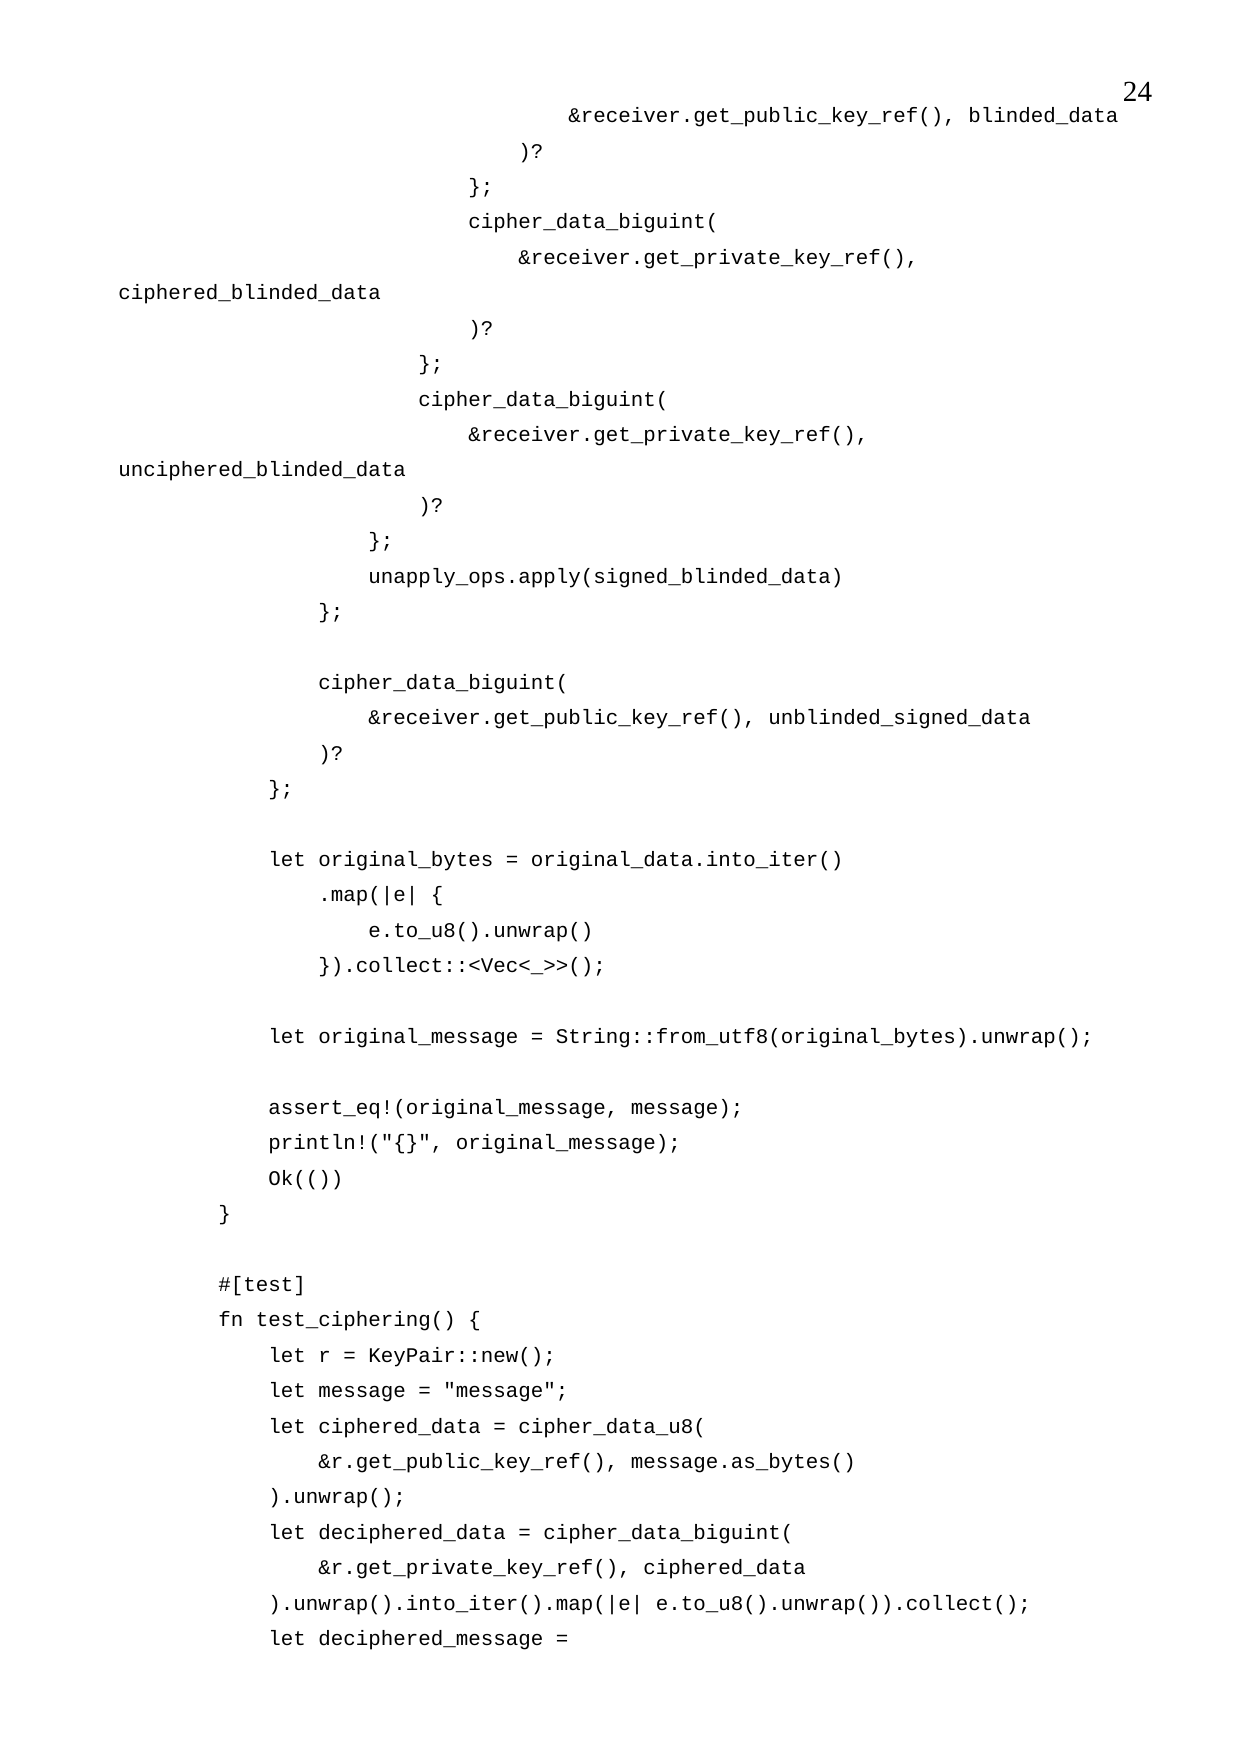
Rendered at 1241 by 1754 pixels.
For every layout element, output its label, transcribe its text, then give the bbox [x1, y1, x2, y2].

text &r.get_private_key_ref(), ciphered_data [118, 1557, 1122, 1581]
text let original_message = String::from_utf8(original_bytes).unwrap(); [118, 1026, 1122, 1050]
text cipher_data_biguint( [118, 211, 1122, 235]
text }; [118, 601, 1122, 625]
text cipher_data_biguint( [118, 388, 1122, 412]
text }; [118, 176, 1122, 200]
text let message = "message"; [118, 1380, 1122, 1404]
text &receiver.get_public_key_ref(), blinded_data [118, 105, 1122, 129]
text }).collect::<Vec<_>>(); [118, 955, 1122, 979]
text assert_eq!(original_message, message); [118, 1097, 1122, 1121]
text unapply_ops.apply(signed_blinded_data) [118, 566, 1122, 589]
text Ok(()) [118, 1168, 1122, 1191]
text .map(|e| { [118, 884, 1122, 908]
text &receiver.get_public_key_ref(), unblinded_signed_data [118, 707, 1122, 731]
text let deciphered_data = cipher_data_biguint( [118, 1522, 1122, 1546]
text fn test_ciphering() { [118, 1309, 1122, 1333]
text &receiver.get_private_key_ref(), ciphered_blinded_data [118, 247, 1122, 306]
text let deciphered_message = [118, 1628, 1122, 1652]
text }; [118, 353, 1122, 377]
text )? [118, 141, 1122, 164]
text let original_bytes = original_data.into_iter() [118, 849, 1122, 873]
text }; [118, 530, 1122, 554]
text ).unwrap(); [118, 1486, 1122, 1510]
text )? [118, 318, 1122, 341]
text let ciphered_data = cipher_data_u8( [118, 1416, 1122, 1439]
text cipher_data_biguint( [118, 672, 1122, 696]
text } [118, 1203, 1122, 1227]
text let r = KeyPair::new(); [118, 1345, 1122, 1368]
text )? [118, 495, 1122, 518]
text )? [118, 743, 1122, 766]
text println!("{}", original_message); [118, 1132, 1122, 1156]
text ).unwrap().into_iter().map(|e| e.to_u8().unwrap()).collect(); [118, 1593, 1122, 1616]
text e.to_u8().unwrap() [118, 920, 1122, 943]
text }; [118, 778, 1122, 802]
text &r.get_public_key_ref(), message.as_bytes() [118, 1451, 1122, 1475]
text &receiver.get_private_key_ref(), unciphered_blinded_data [118, 424, 1122, 483]
text #[test] [118, 1274, 1122, 1298]
